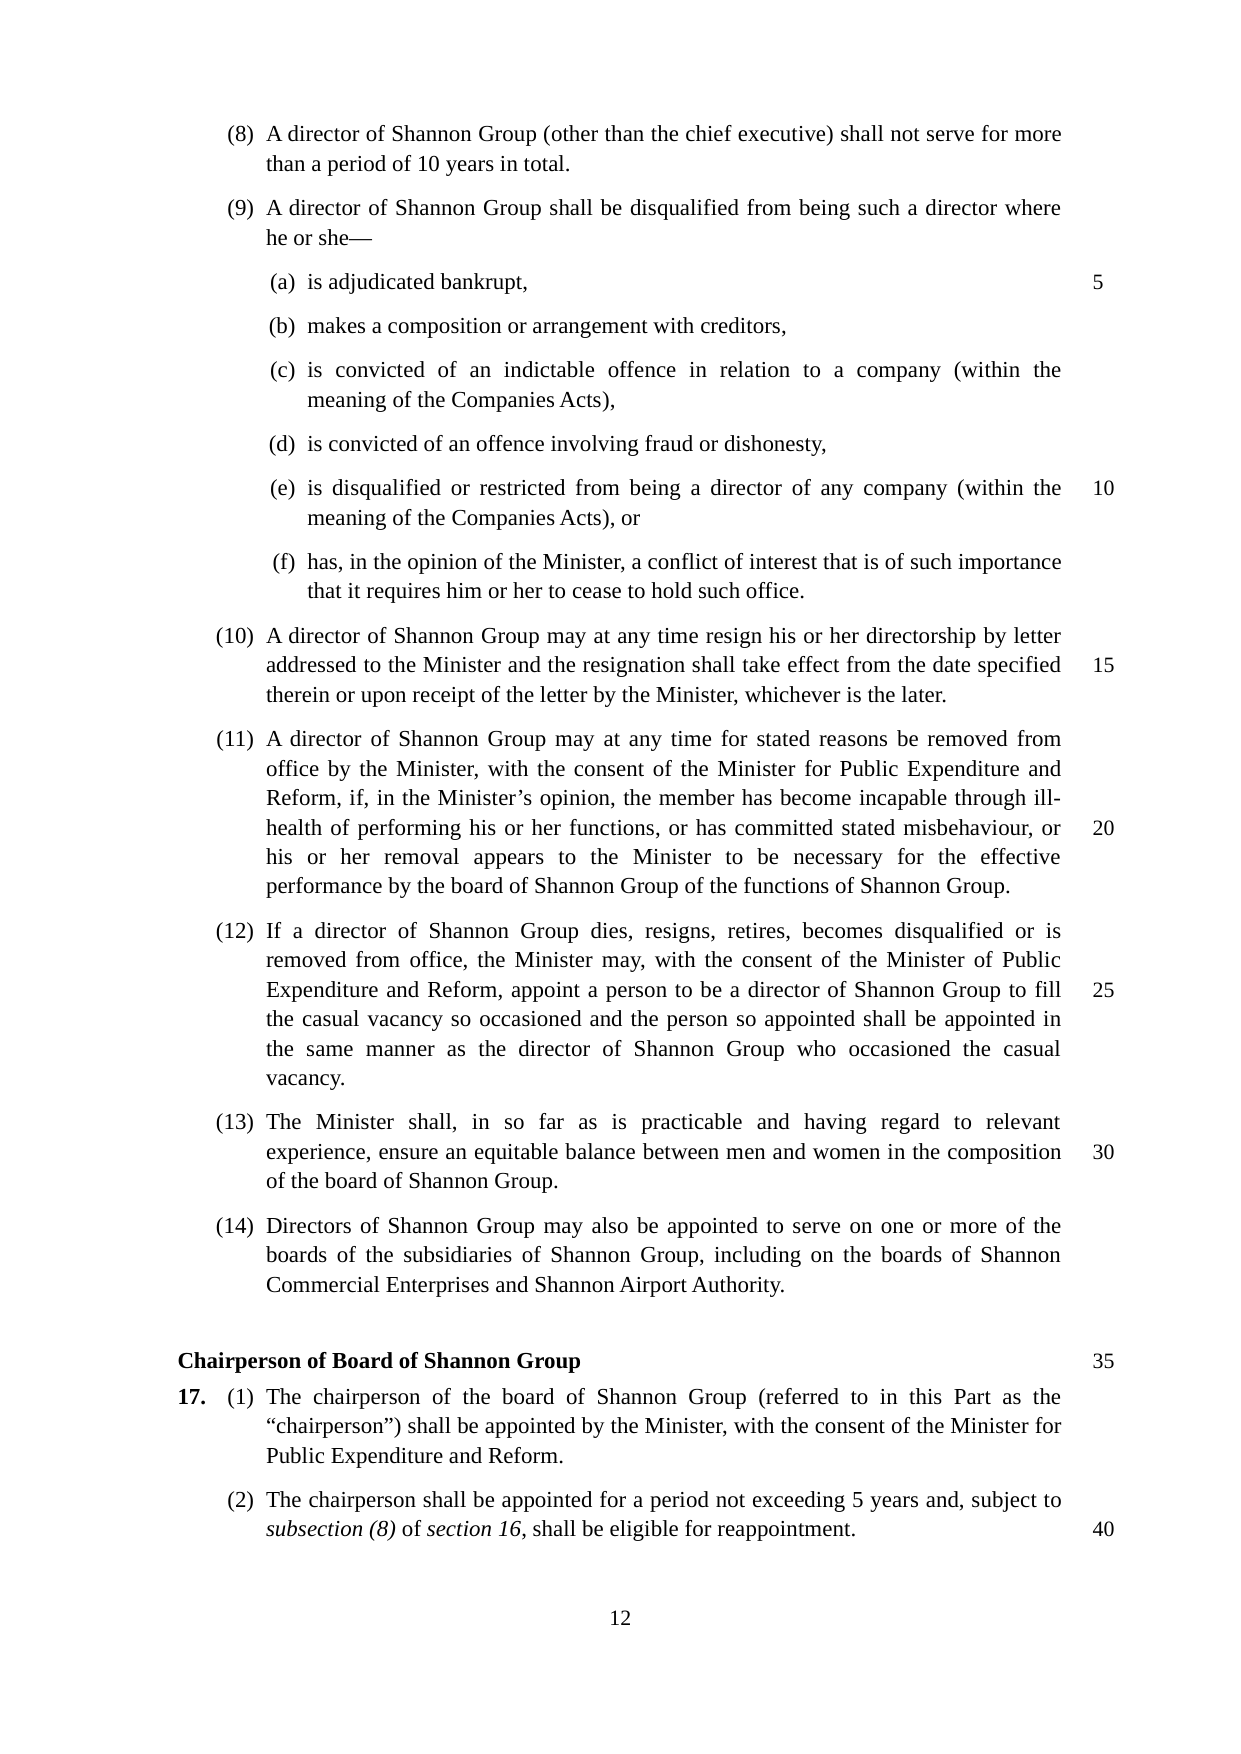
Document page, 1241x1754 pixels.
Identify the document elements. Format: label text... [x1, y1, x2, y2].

text (f) has, in the opinion of the Minister, a conflict of interest that is of such importance that it requires him or her to cease to hold such office. [177, 546, 1063, 605]
text 17. (1) The chairperson of the board of Shannon Group (referred to in this Part as the “chairperson”) shall be appointed by the Minister, with the consent of the Minister for Public Expenditure and Reform. [177, 1381, 1063, 1469]
text (a) is adjudicated bankrupt, [177, 266, 1063, 295]
text (11) A director of Shannon Group may at any time for stated reasons be removed from office by the Minister, with the consent of the Minister for Public Expenditure and Reform, if, in the Minister’s opinion, the member has become incapable through ill-health of performing his or her functions, or has committed stated misbehaviour, or his or her removal appears to the Minister to be necessary for the effective performance by the board of Shannon Group of the functions of Shannon Group. [177, 723, 1063, 900]
text (e) is disqualified or restricted from being a director of any company (within the meaning of the Companies Acts), or [177, 472, 1063, 531]
text (c) is convicted of an indictable offence in relation to a company (within the meaning of the Companies Acts), [177, 354, 1063, 413]
text (10) A director of Shannon Group may at any time resign his or her directorship by letter addressed to the Minister and the resignation shall take effect from the date specified therein or upon receipt of the letter by the Minister, whichever is the later. [177, 620, 1063, 708]
text Chairperson of Board of Shannon Group [177, 1345, 1063, 1375]
text (12) If a director of Shannon Group dies, resigns, retires, becomes disqualified or is removed from office, the Minister may, with the consent of the Minister of Public Expenditure and Reform, appoint a person to be a director of Shannon Group to fill the casual vacancy so occasioned and the person so appointed shall be appointed in the same manner as the director of Shannon Group who occasioned the casual vacancy. [177, 914, 1063, 1091]
text (14) Directors of Shannon Group may also be appointed to serve on one or more of the boards of the subsidiaries of Shannon Group, including on the boards of Shannon Commercial Enterprises and Shannon Airport Authority. [177, 1209, 1063, 1298]
text (2) The chairperson shall be appointed for a period not exceeding 5 years and, subject to subsection (8) of section 16, shall be eligible for reappointment. [177, 1484, 1063, 1543]
text (b) makes a composition or arrangement with creditors, [177, 310, 1063, 339]
text (13) The Minister shall, in so far as is practicable and having regard to relevant experience, ensure an equitable balance between men and women in the composition of the board of Shannon Group. [177, 1106, 1063, 1195]
text (8) A director of Shannon Group (other than the chief executive) shall not serve for more than a period of 10 years in total. [177, 118, 1063, 177]
text (9) A director of Shannon Group shall be disqualified from being such a director where he or she⁠— [177, 192, 1063, 251]
text (d) is convicted of an offence involving fraud or dishonesty, [177, 428, 1063, 457]
